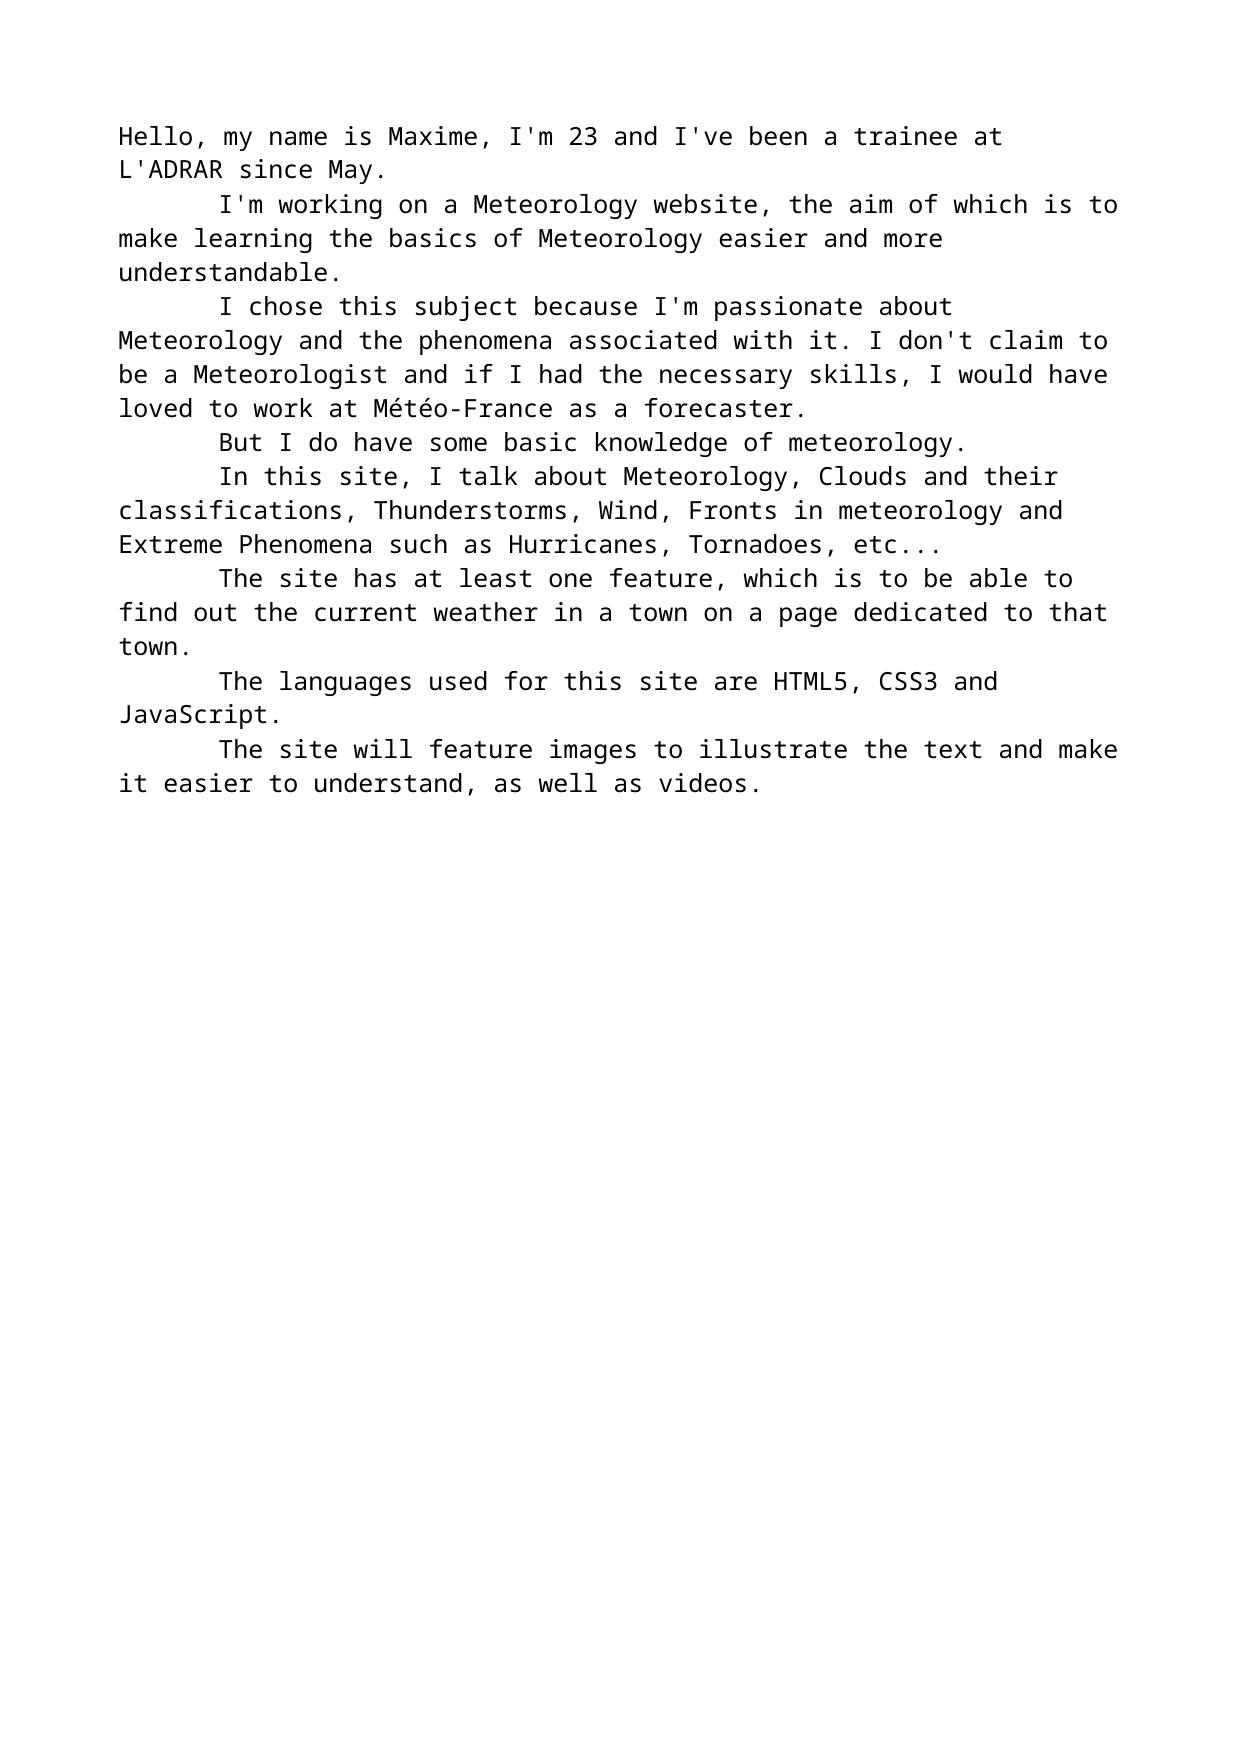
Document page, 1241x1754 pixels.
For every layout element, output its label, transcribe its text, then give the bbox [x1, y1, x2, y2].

text The languages used for this site are HTML5, CSS3 and JavaScript. [118, 663, 1122, 731]
text The site has at least one feature, which is to be able to find out the current weather in a town on a page dedicated to that town. [118, 561, 1122, 663]
text Hello, my name is Maxime, I'm 23 and I've been a trainee at L'ADRAR since May. [118, 118, 1122, 186]
text The site will feature images to illustrate the text and make it easier to understand, as well as videos. [118, 731, 1122, 799]
text In this site, I talk about Meteorology, Clouds and their classifications, Thunderstorms, Wind, Fronts in meteorology and Extreme Phenomena such as Hurricanes, Tornadoes, etc... [118, 459, 1122, 561]
text But I do have some basic knowledge of meteorology. [118, 425, 1122, 459]
text I chose this subject because I'm passionate about Meteorology and the phenomena associated with it. I don't claim to be a Meteorologist and if I had the necessary skills, I would have loved to work at Météo-France as a forecaster. [118, 288, 1122, 425]
text I'm working on a Meteorology website, the aim of which is to make learning the basics of Meteorology easier and more understandable. [118, 186, 1122, 288]
